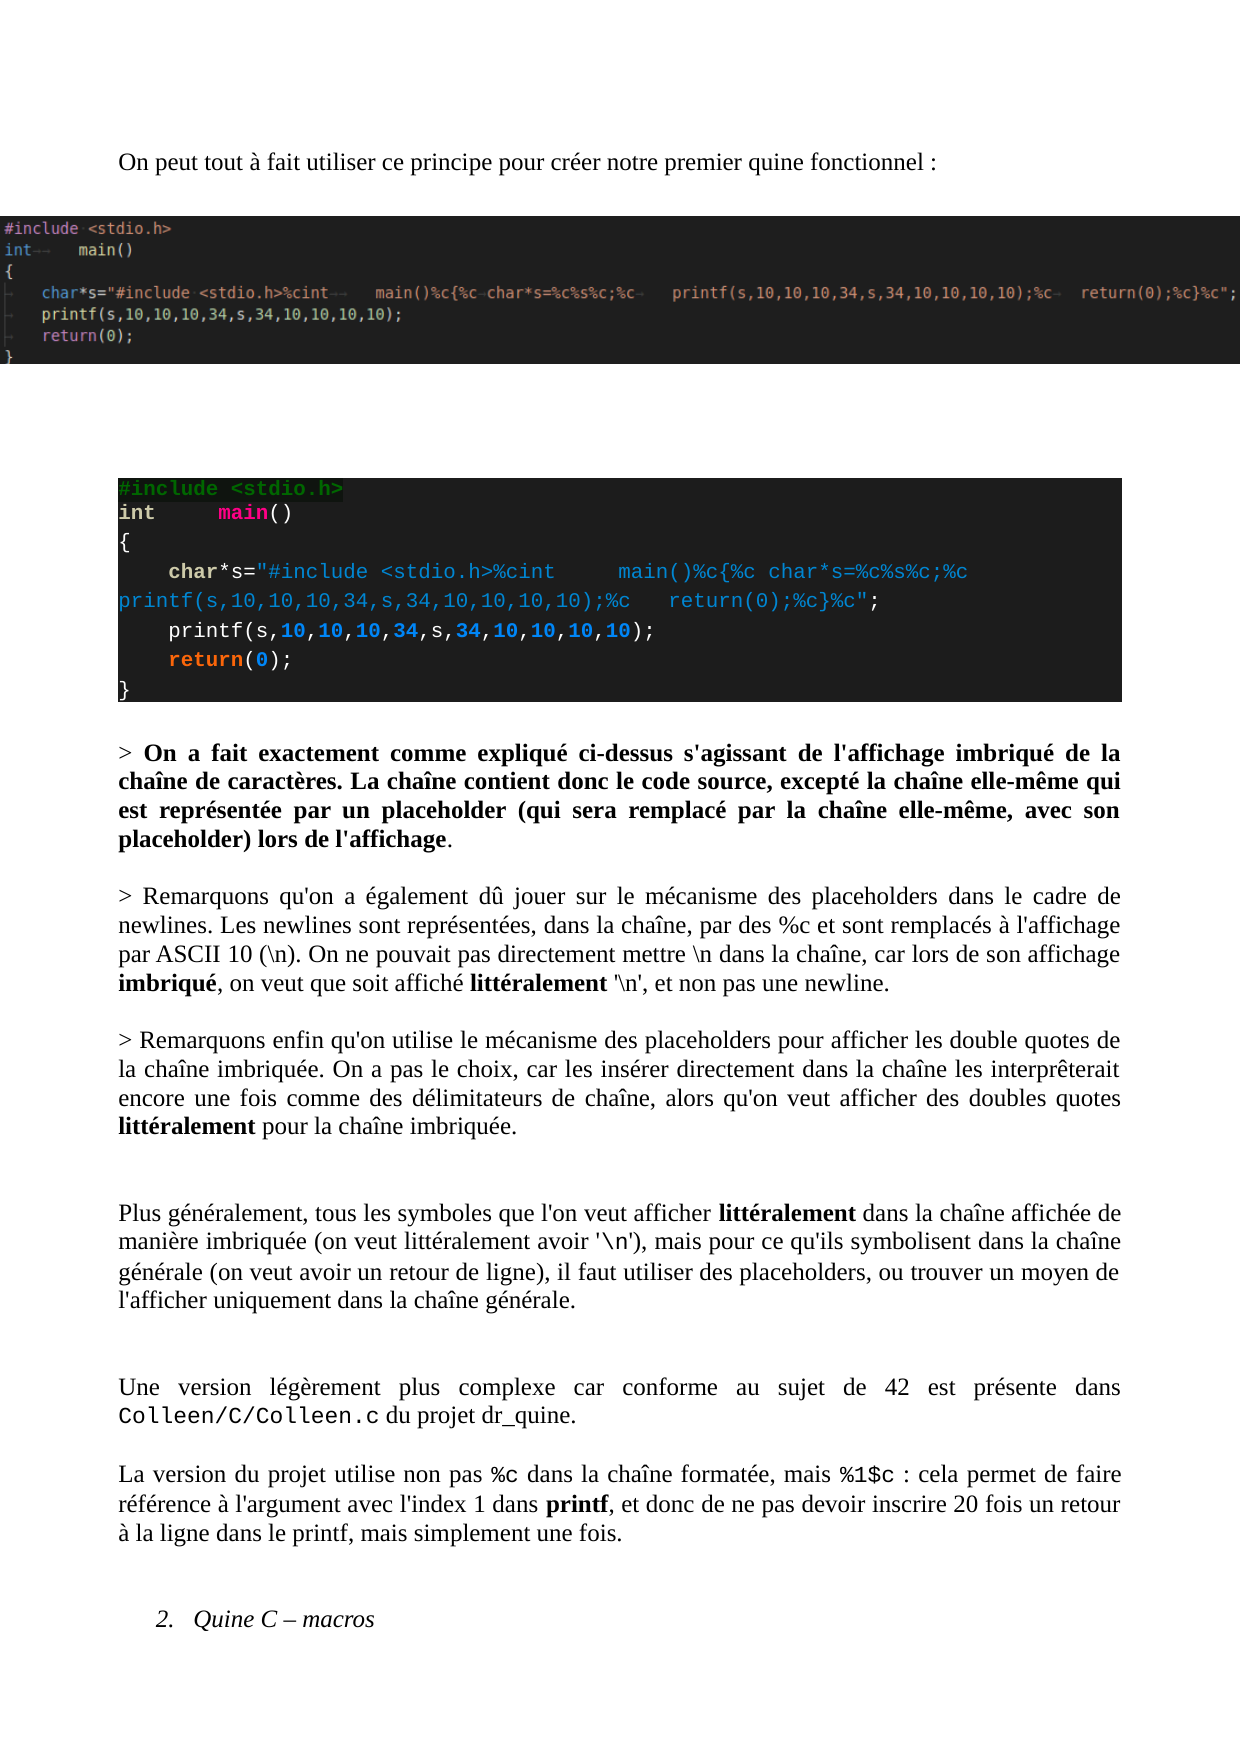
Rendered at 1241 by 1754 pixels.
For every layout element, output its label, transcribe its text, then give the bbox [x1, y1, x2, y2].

text > Remarquons enfin qu'on utilise le mécanisme des placeholders pour afficher les double quotes de la chaîne imbriquée. On a pas le choix, car les insérer directement dans la chaîne les interprêterait encore une fois comme des délimitateurs de chaîne, alors qu'on veut afficher des doubles quotes littéralement pour la chaîne imbriquée. [118, 1025, 1122, 1140]
text { [118, 531, 1122, 555]
text return(0); [118, 649, 1122, 673]
text Une version légèrement plus complexe car conforme au sujet de 42 est présente dans Colleen/C/Colleen.c du projet dr_quine. [118, 1372, 1122, 1431]
text > On a fait exactement comme expliqué ci-dessus s'agissant de l'affichage imbriqué de la chaîne de caractères. La chaîne contient donc le code source, excepté la chaîne elle-même qui est représentée par un placeholder (qui sera remplacé par la chaîne elle-même, avec son placeholder) lors de l'affichage. [118, 738, 1122, 853]
text #include <stdio.h> [118, 478, 1122, 502]
text La version du projet utilise non pas %c dans la chaîne formatée, mais %1$c : cela permet de faire référence à l'argument avec l'index 1 dans printf, et donc de ne pas devoir inscrire 20 fois un retour à la ligne dans le printf, mais simplement une fois. [118, 1459, 1122, 1547]
text int main() [118, 502, 1122, 525]
text On peut tout à fait utiliser ce principe pour créer notre premier quine fonctionnel : [118, 147, 1122, 176]
text Plus généralement, tous les symboles que l'on veut afficher littéralement dans la chaîne affichée de manière imbriquée (on veut littéralement avoir '\n'), mais pour ce qu'ils symbolisent dans la chaîne générale (on veut avoir un retour de ligne), il faut utiliser des placeholders, ou trouver un moyen de l'afficher uniquement dans la chaîne générale. [118, 1198, 1122, 1314]
text } [118, 679, 1122, 702]
text printf(s,10,10,10,34,s,34,10,10,10,10); [118, 620, 1122, 643]
text > Remarquons qu'on a également dû jouer sur le mécanisme des placeholders dans le cadre de newlines. Les newlines sont représentées, dans la chaîne, par des %c et sont remplacés à l'affichage par ASCII 10 (\n). On ne pouvait pas directement mettre \n dans la chaîne, car lors de son affichage imbriqué, on veut que soit affiché littéralement '\n', et non pas une newline. [118, 881, 1122, 996]
text char*s="#include <stdio.h>%cint main()%c{%c char*s=%c%s%c;%c printf(s,10,10,10,34,s,34,10,10,10,10);%c return(0);%c}%c"; [118, 561, 1122, 614]
list Quine C – macros [156, 1604, 1122, 1633]
